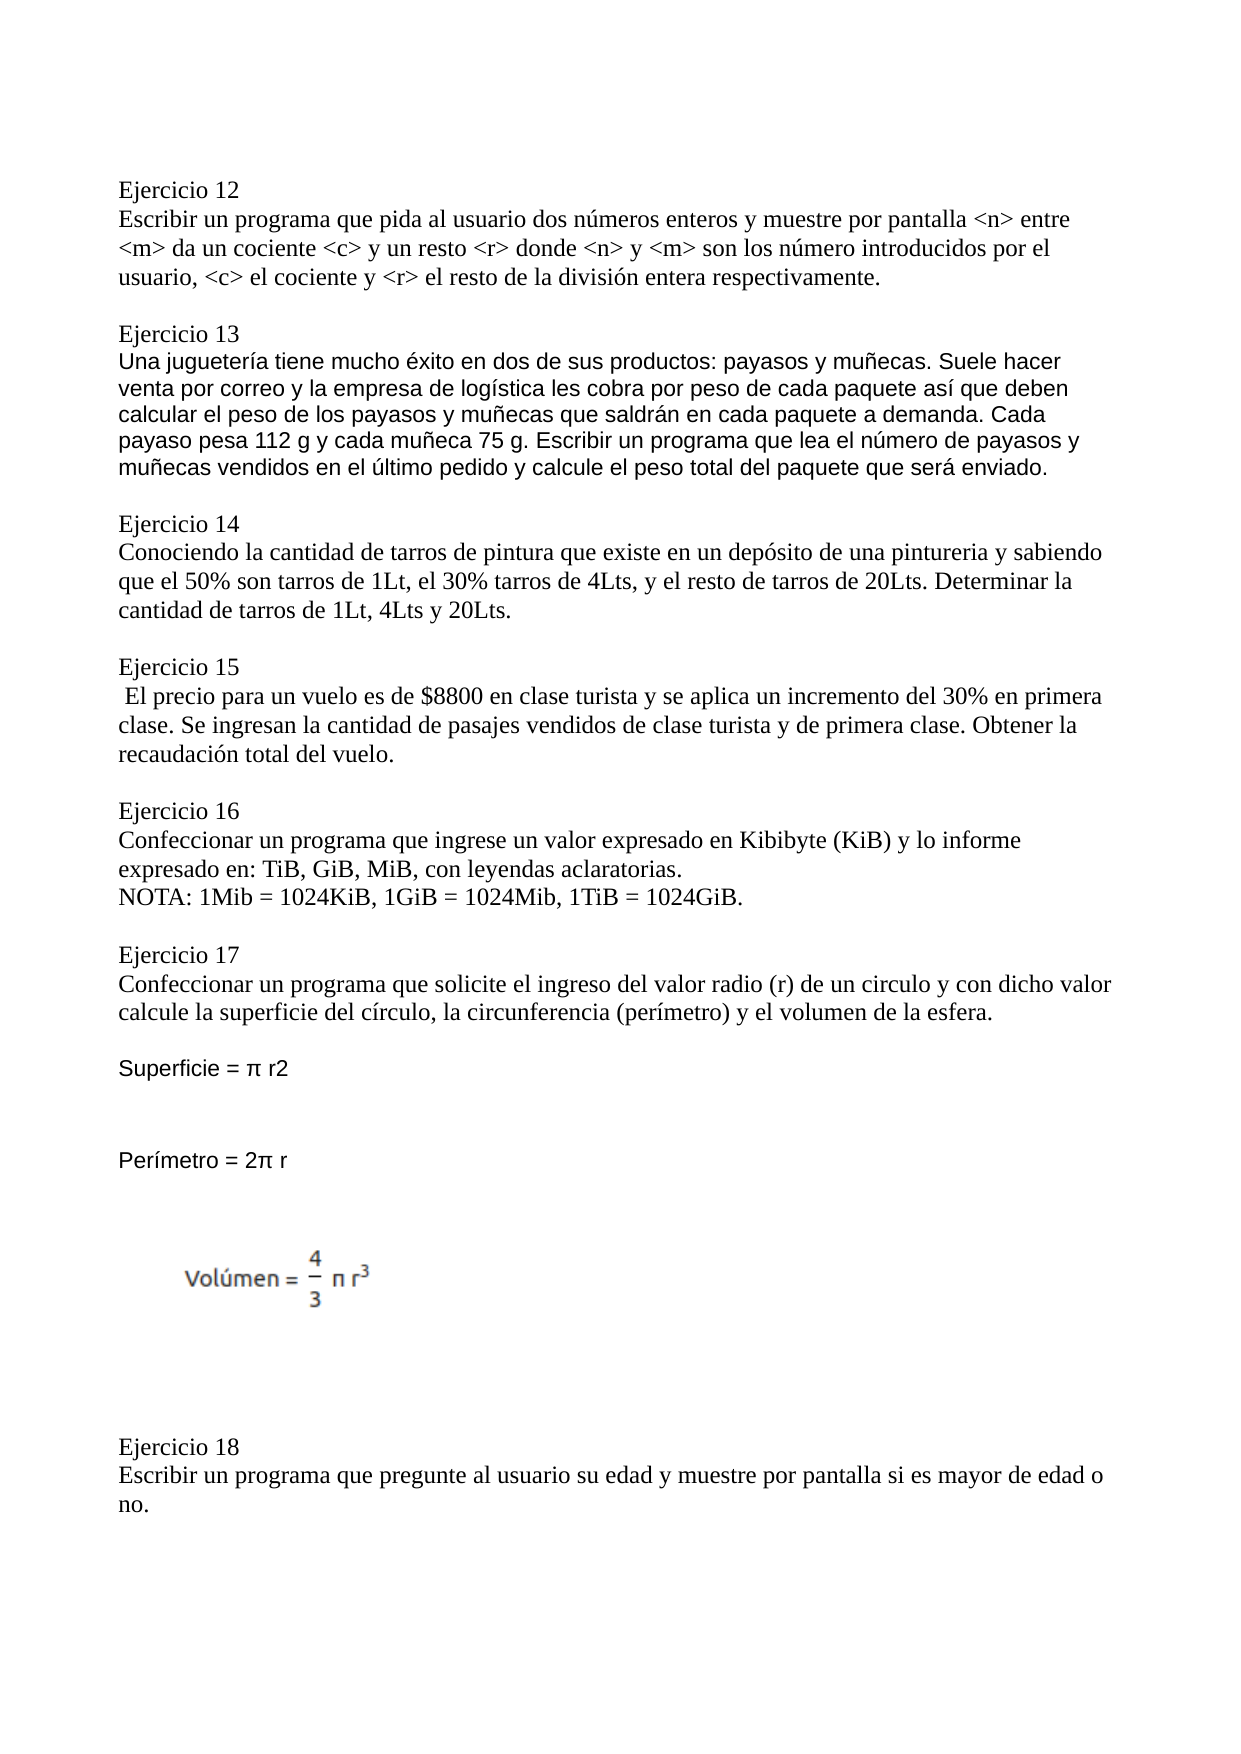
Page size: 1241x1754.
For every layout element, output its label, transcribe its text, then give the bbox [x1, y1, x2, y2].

text Ejercicio 18 [118, 1432, 1122, 1460]
text Escribir un programa que pida al usuario dos números enteros y muestre por pantalla <n> entre <m> da un cociente <c> y un resto <r> donde <n> y <m> son los número introducidos por el usuario, <c> el cociente y <r> el resto de la división entera respectivamente. [118, 204, 1122, 291]
text Perímetro = 2π r [118, 1147, 1122, 1174]
text Ejercicio 13 [118, 319, 1122, 348]
text Confeccionar un programa que ingrese un valor expresado en Kibibyte (KiB) y lo informe expresado en: TiB, GiB, MiB, con leyendas aclaratorias. [118, 825, 1122, 882]
text Ejercicio 16 [118, 796, 1122, 825]
text Confeccionar un programa que solicite el ingreso del valor radio (r) de un circulo y con dicho valor calcule la superficie del círculo, la circunferencia (perímetro) y el volumen de la esfera. [118, 969, 1122, 1026]
text El precio para un vuelo es de $8800 en clase turista y se aplica un incremento del 30% en primera clase. Se ingresan la cantidad de pasajes vendidos de clase turista y de primera clase. Obtener la recaudación total del vuelo. [118, 681, 1122, 767]
text Conociendo la cantidad de tarros de pintura que existe en un depósito de una pintureria y sabiendo que el 50% son tarros de 1Lt, el 30% tarros de 4Lts, y el resto de tarros de 20Lts. Determinar la cantidad de tarros de 1Lt, 4Lts y 20Lts. [118, 537, 1122, 624]
text Ejercicio 15 [118, 652, 1122, 681]
text Ejercicio 17 [118, 940, 1122, 969]
text Ejercicio 14 [118, 509, 1122, 537]
text Ejercicio 12 [118, 176, 1122, 204]
text Superficie = π r2 [118, 1055, 1122, 1081]
picture [118, 1183, 442, 1364]
text Escribir un programa que pregunte al usuario su edad y muestre por pantalla si es mayor de edad o no. [118, 1460, 1122, 1518]
text Una juguetería tiene mucho éxito en dos de sus productos: payasos y muñecas. Suele hacer venta por correo y la empresa de logística les cobra por peso de cada paquete así que deben calcular el peso de los payasos y muñecas que saldrán en cada paquete a demanda. Cada payaso pesa 112 g y cada muñeca 75 g. Escribir un programa que lea el número de payasos y muñecas vendidos en el último pedido y calcule el peso total del paquete que será enviado. [118, 348, 1122, 480]
text NOTA: 1Mib = 1024KiB, 1GiB = 1024Mib, 1TiB = 1024GiB. [118, 882, 1122, 911]
